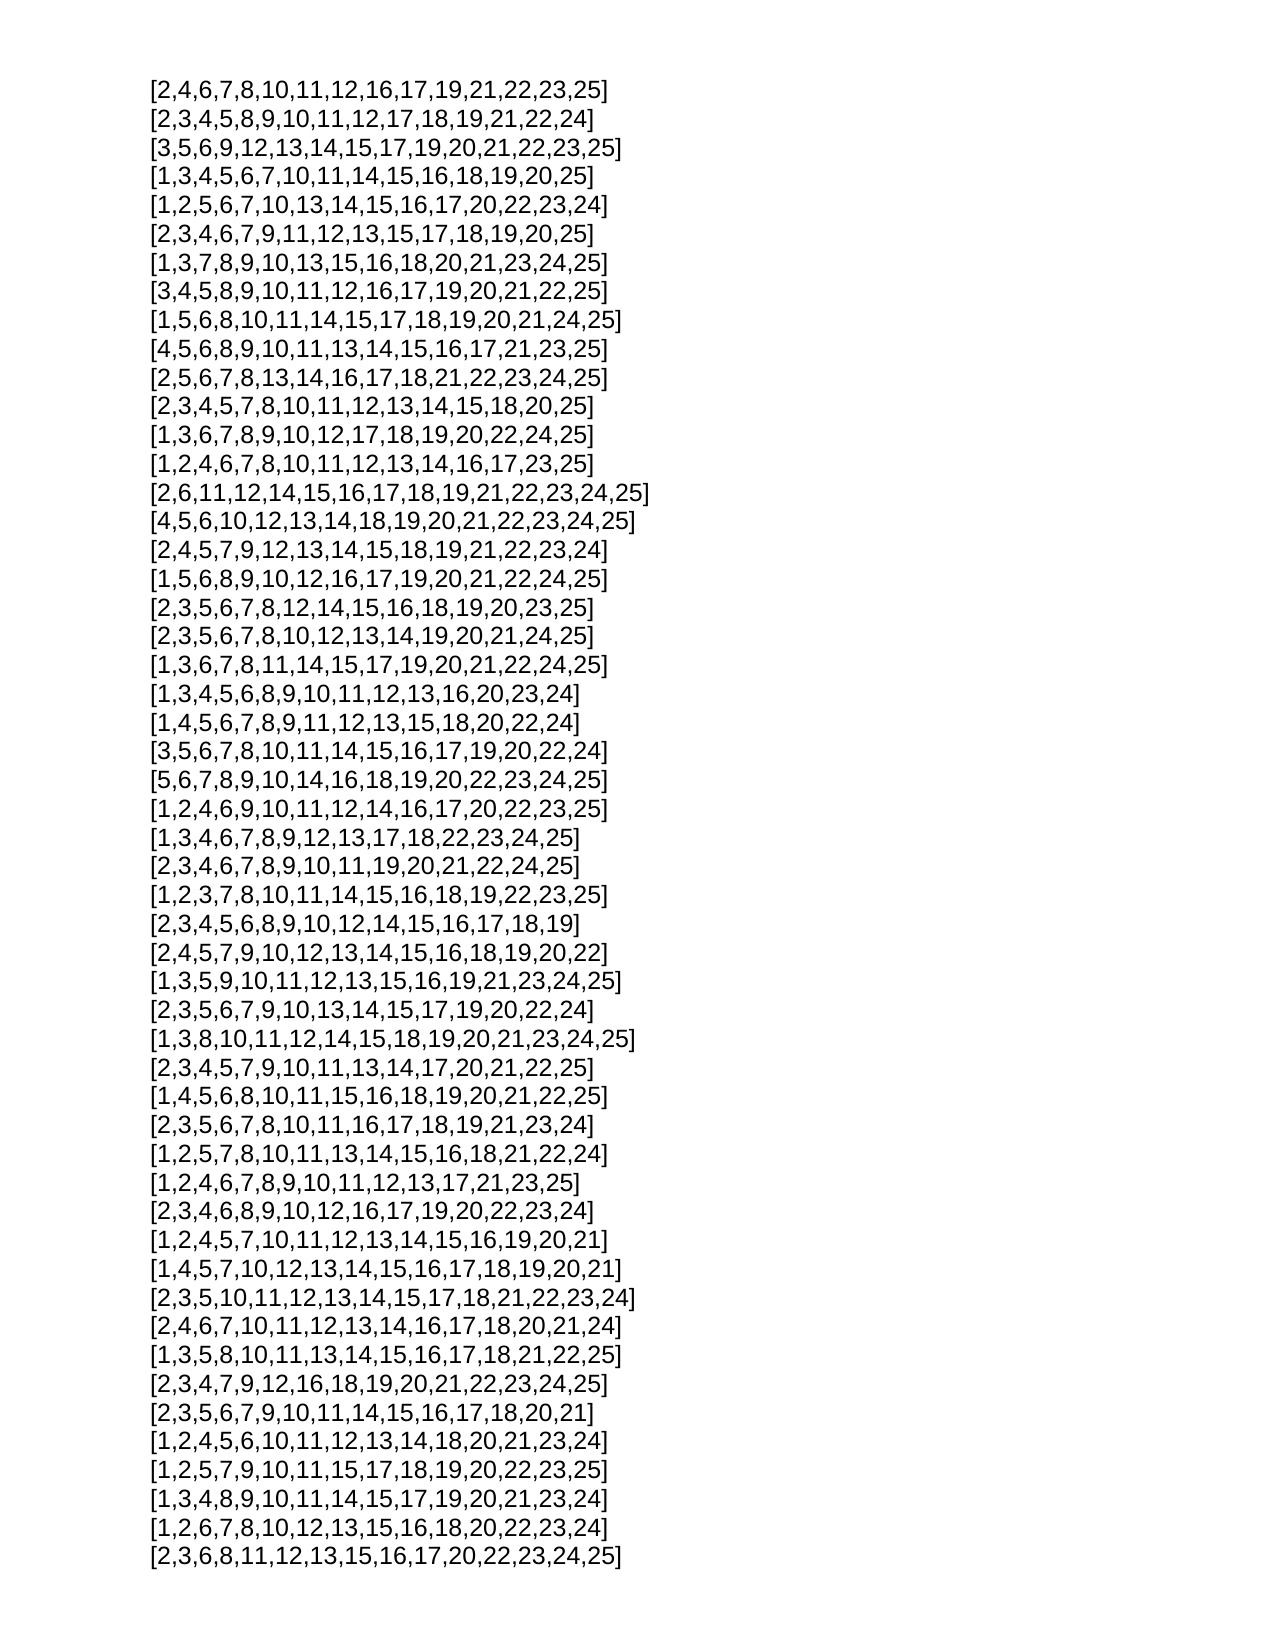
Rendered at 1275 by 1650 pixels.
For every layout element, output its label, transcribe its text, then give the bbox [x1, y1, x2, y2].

text [1,3,8,10,11,12,14,15,18,19,20,21,23,24,25] [150, 1024, 1125, 1052]
text [2,3,5,6,7,8,10,12,13,14,19,20,21,24,25] [150, 621, 1125, 650]
text [1,2,4,6,7,8,10,11,12,13,14,16,17,23,25] [150, 449, 1125, 477]
text [1,4,5,7,10,12,13,14,15,16,17,18,19,20,21] [150, 1254, 1125, 1282]
text [4,5,6,8,9,10,11,13,14,15,16,17,21,23,25] [150, 334, 1125, 362]
text [2,4,5,7,9,12,13,14,15,18,19,21,22,23,24] [150, 535, 1125, 564]
text [2,3,4,5,6,8,9,10,12,14,15,16,17,18,19] [150, 909, 1125, 937]
text [2,6,11,12,14,15,16,17,18,19,21,22,23,24,25] [150, 477, 1125, 506]
text [1,3,7,8,9,10,13,15,16,18,20,21,23,24,25] [150, 247, 1125, 276]
text [1,3,4,5,6,8,9,10,11,12,13,16,20,23,24] [150, 679, 1125, 707]
text [2,3,5,6,7,9,10,13,14,15,17,19,20,22,24] [150, 995, 1125, 1024]
text [1,2,4,6,7,8,9,10,11,12,13,17,21,23,25] [150, 1167, 1125, 1196]
text [3,4,5,8,9,10,11,12,16,17,19,20,21,22,25] [150, 276, 1125, 305]
text [2,3,4,5,8,9,10,11,12,17,18,19,21,22,24] [150, 104, 1125, 132]
text [1,2,4,5,7,10,11,12,13,14,15,16,19,20,21] [150, 1225, 1125, 1254]
text [3,5,6,9,12,13,14,15,17,19,20,21,22,23,25] [150, 132, 1125, 161]
text [1,4,5,6,8,10,11,15,16,18,19,20,21,22,25] [150, 1081, 1125, 1110]
text [1,3,4,5,6,7,10,11,14,15,16,18,19,20,25] [150, 161, 1125, 190]
text [2,3,5,6,7,8,10,11,16,17,18,19,21,23,24] [150, 1110, 1125, 1139]
text [1,3,4,8,9,10,11,14,15,17,19,20,21,23,24] [150, 1484, 1125, 1512]
text [2,3,5,10,11,12,13,14,15,17,18,21,22,23,24] [150, 1282, 1125, 1311]
text [1,2,6,7,8,10,12,13,15,16,18,20,22,23,24] [150, 1512, 1125, 1541]
text [2,5,6,7,8,13,14,16,17,18,21,22,23,24,25] [150, 362, 1125, 391]
text [1,3,5,9,10,11,12,13,15,16,19,21,23,24,25] [150, 966, 1125, 995]
text [1,2,4,6,9,10,11,12,14,16,17,20,22,23,25] [150, 794, 1125, 822]
text [1,4,5,6,7,8,9,11,12,13,15,18,20,22,24] [150, 707, 1125, 736]
text [2,3,4,6,7,8,9,10,11,19,20,21,22,24,25] [150, 851, 1125, 880]
text [4,5,6,10,12,13,14,18,19,20,21,22,23,24,25] [150, 506, 1125, 535]
text [2,3,4,6,8,9,10,12,16,17,19,20,22,23,24] [150, 1196, 1125, 1225]
text [1,3,4,6,7,8,9,12,13,17,18,22,23,24,25] [150, 822, 1125, 851]
text [1,5,6,8,10,11,14,15,17,18,19,20,21,24,25] [150, 305, 1125, 334]
text [5,6,7,8,9,10,14,16,18,19,20,22,23,24,25] [150, 765, 1125, 794]
text [3,5,6,7,8,10,11,14,15,16,17,19,20,22,24] [150, 736, 1125, 765]
text [2,3,6,8,11,12,13,15,16,17,20,22,23,24,25] [150, 1541, 1125, 1570]
text [1,2,5,6,7,10,13,14,15,16,17,20,22,23,24] [150, 190, 1125, 219]
text [1,2,5,7,8,10,11,13,14,15,16,18,21,22,24] [150, 1139, 1125, 1167]
text [1,2,4,5,6,10,11,12,13,14,18,20,21,23,24] [150, 1426, 1125, 1455]
text [2,3,4,5,7,8,10,11,12,13,14,15,18,20,25] [150, 391, 1125, 420]
text [1,2,5,7,9,10,11,15,17,18,19,20,22,23,25] [150, 1455, 1125, 1484]
text [2,4,6,7,10,11,12,13,14,16,17,18,20,21,24] [150, 1311, 1125, 1340]
text [1,3,5,8,10,11,13,14,15,16,17,18,21,22,25] [150, 1340, 1125, 1369]
text [1,2,3,7,8,10,11,14,15,16,18,19,22,23,25] [150, 880, 1125, 909]
text [2,3,5,6,7,9,10,11,14,15,16,17,18,20,21] [150, 1397, 1125, 1426]
text [1,3,6,7,8,9,10,12,17,18,19,20,22,24,25] [150, 420, 1125, 449]
text [2,3,4,5,7,9,10,11,13,14,17,20,21,22,25] [150, 1052, 1125, 1081]
text [1,3,6,7,8,11,14,15,17,19,20,21,22,24,25] [150, 650, 1125, 679]
text [2,4,5,7,9,10,12,13,14,15,16,18,19,20,22] [150, 937, 1125, 966]
text [2,3,4,7,9,12,16,18,19,20,21,22,23,24,25] [150, 1369, 1125, 1397]
text [2,3,5,6,7,8,12,14,15,16,18,19,20,23,25] [150, 592, 1125, 621]
text [1,5,6,8,9,10,12,16,17,19,20,21,22,24,25] [150, 564, 1125, 592]
text [2,4,6,7,8,10,11,12,16,17,19,21,22,23,25] [150, 75, 1125, 104]
text [2,3,4,6,7,9,11,12,13,15,17,18,19,20,25] [150, 219, 1125, 247]
